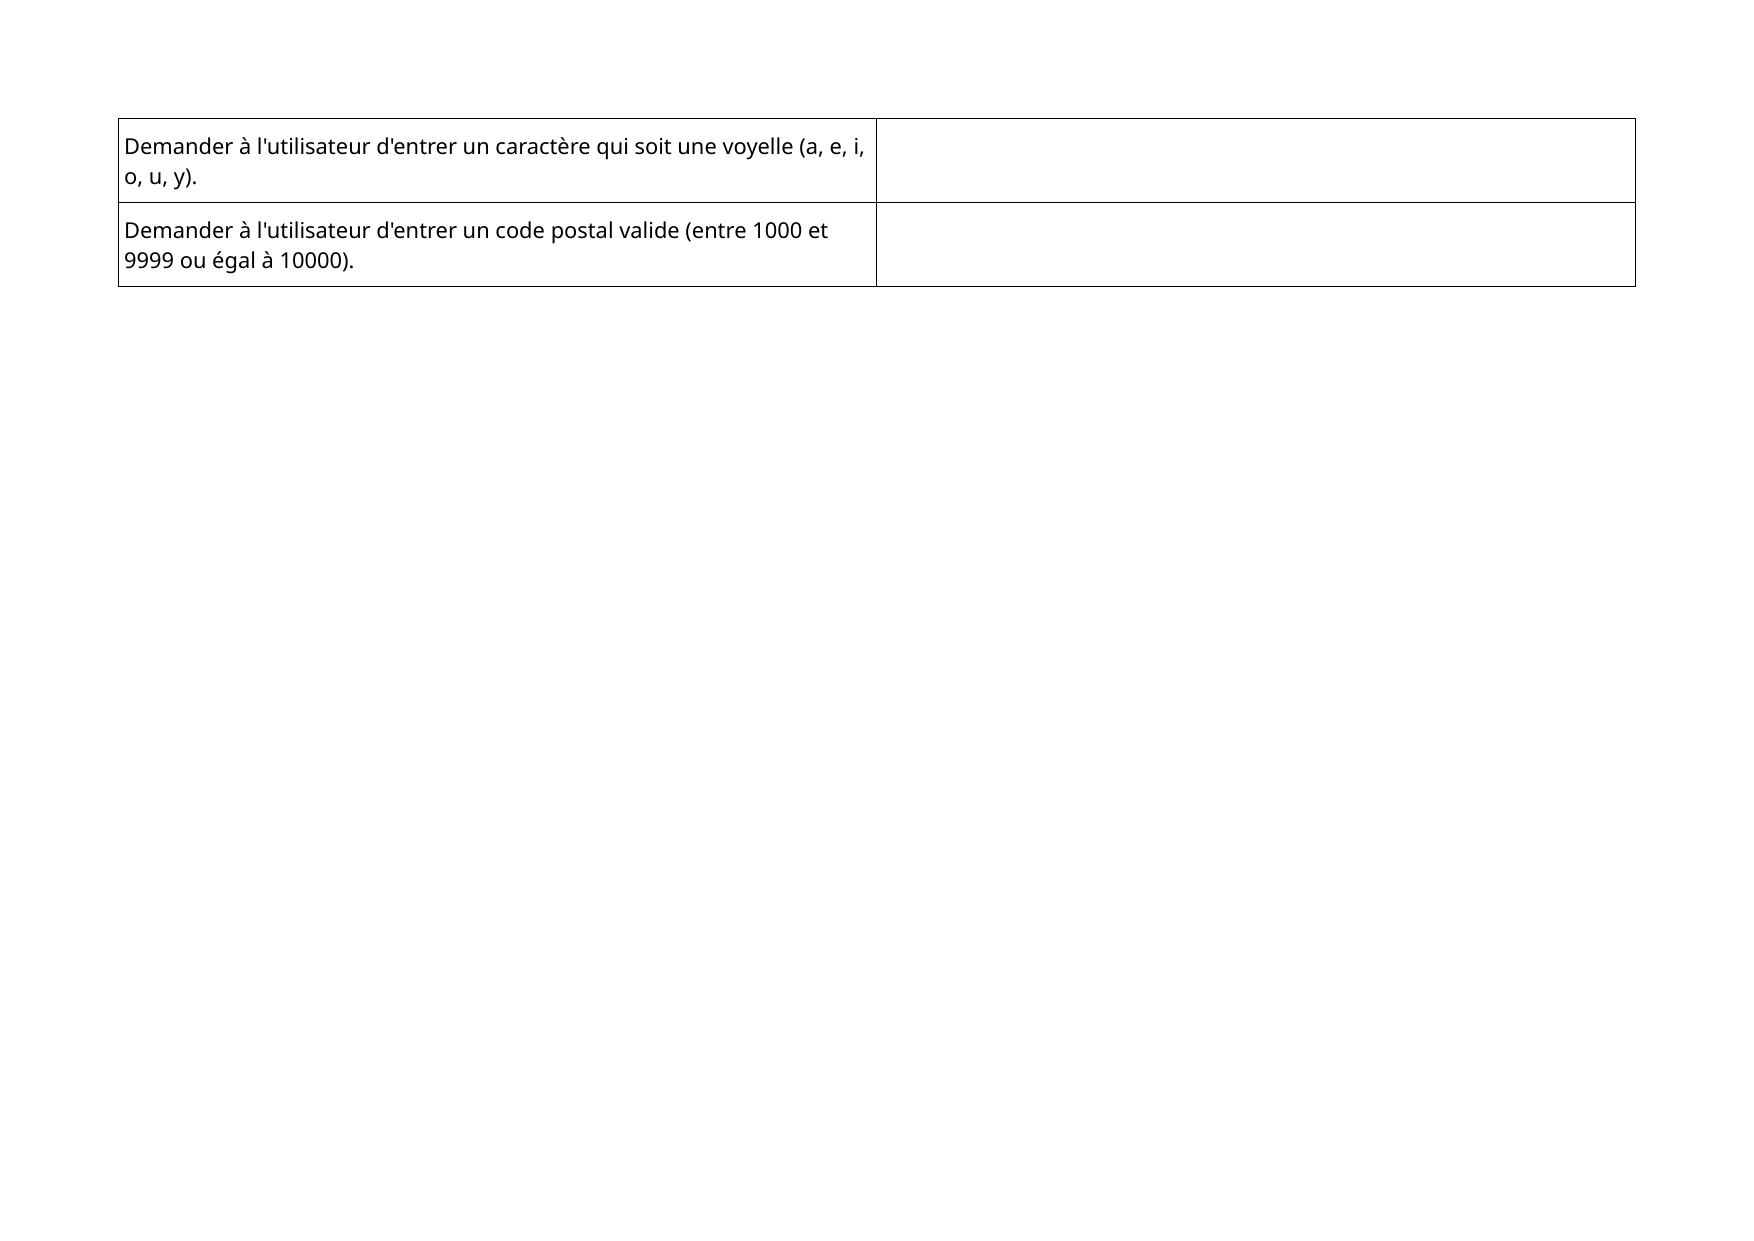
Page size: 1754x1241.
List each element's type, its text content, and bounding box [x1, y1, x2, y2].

table_cell Demander à l'utilisateur d'entrer un code postal valide (entre 1000 et 9999 ou égal à 10000). [119, 203, 876, 286]
table_cell [877, 119, 1635, 202]
table_cell Demander à l'utilisateur d'entrer un caractère qui soit une voyelle (a, e, i, o, u, y). [119, 119, 876, 202]
table_cell [877, 203, 1635, 286]
